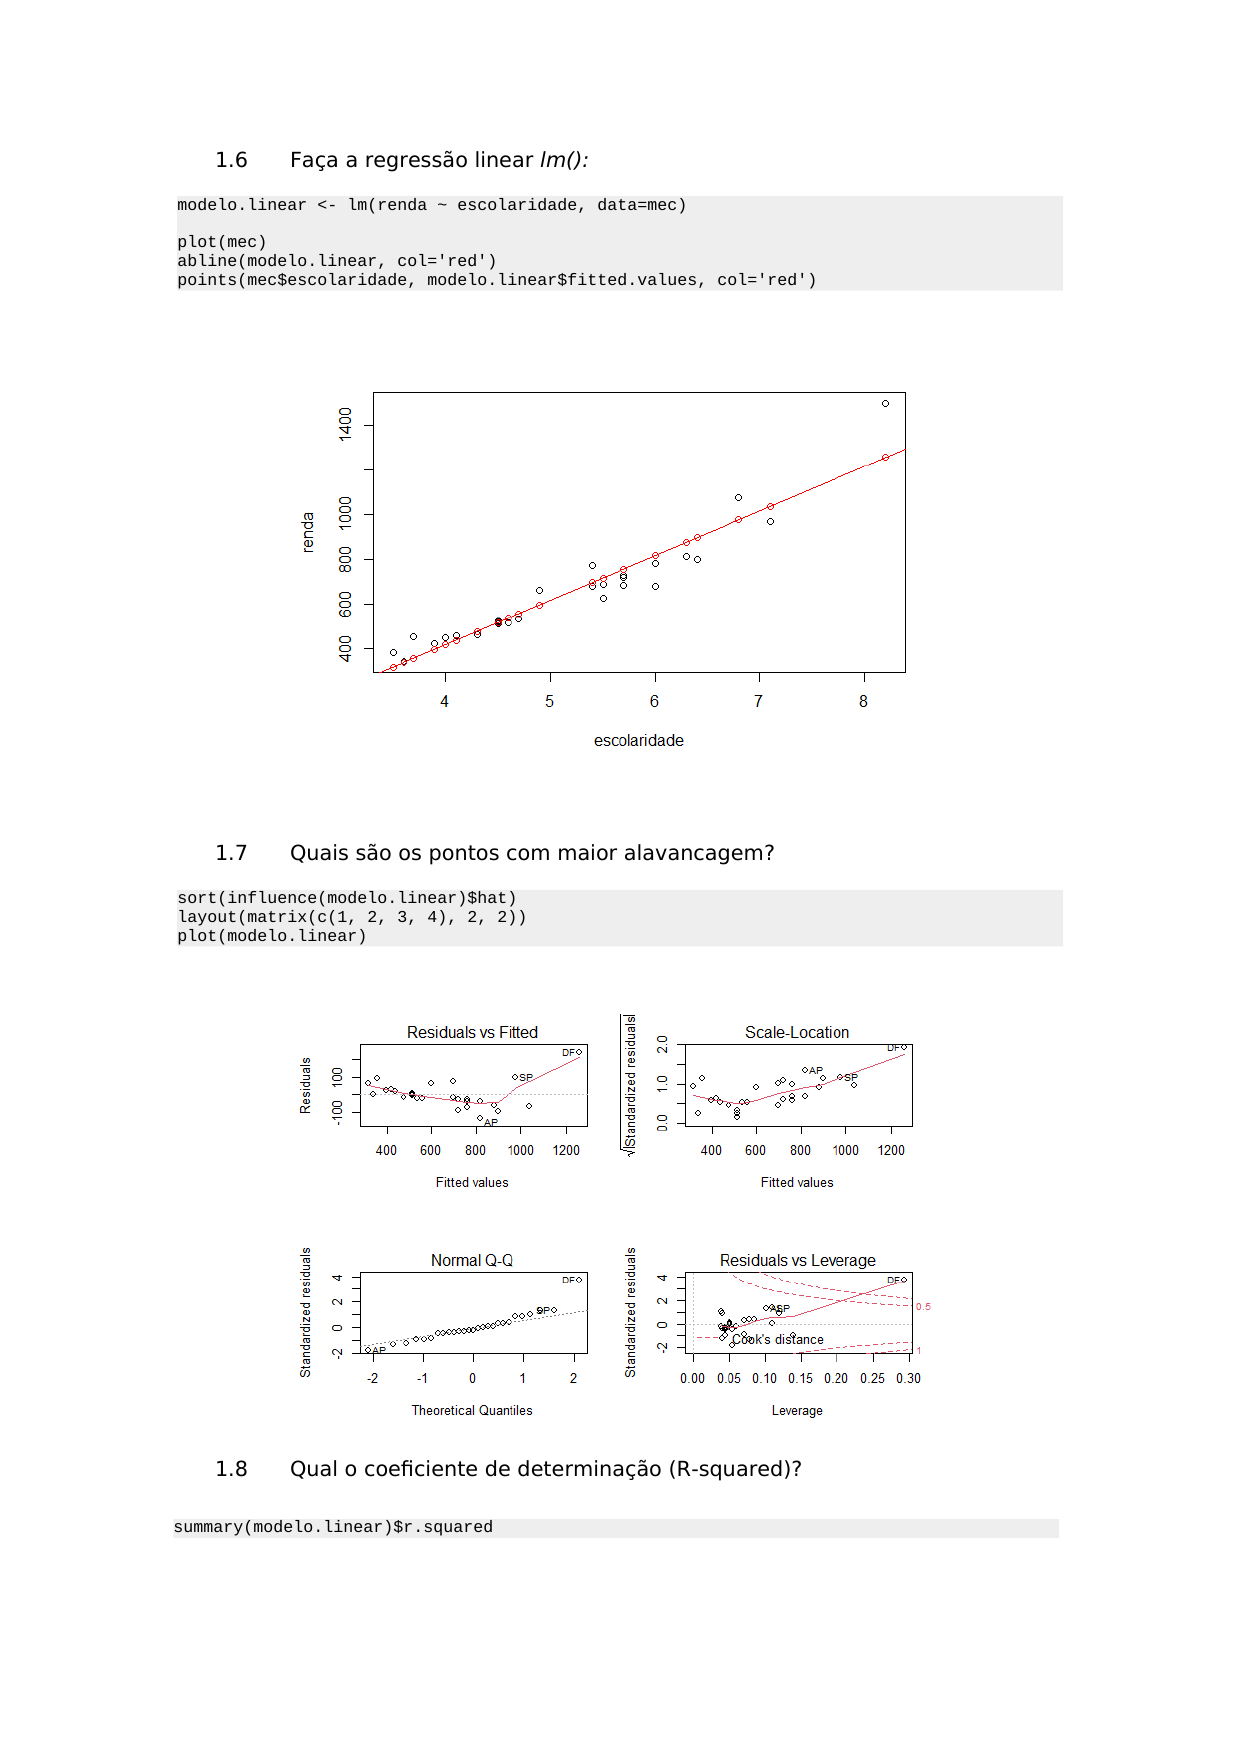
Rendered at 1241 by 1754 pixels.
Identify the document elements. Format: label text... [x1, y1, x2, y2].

list Qual o coeficiente de determinação (R-squared)? [215, 1457, 1063, 1482]
list Faça a regressão linear lm(): [215, 148, 1063, 172]
picture [295, 979, 945, 1434]
list Quais são os pontos com maior alavancagem? [215, 841, 1063, 866]
picture [295, 315, 945, 769]
